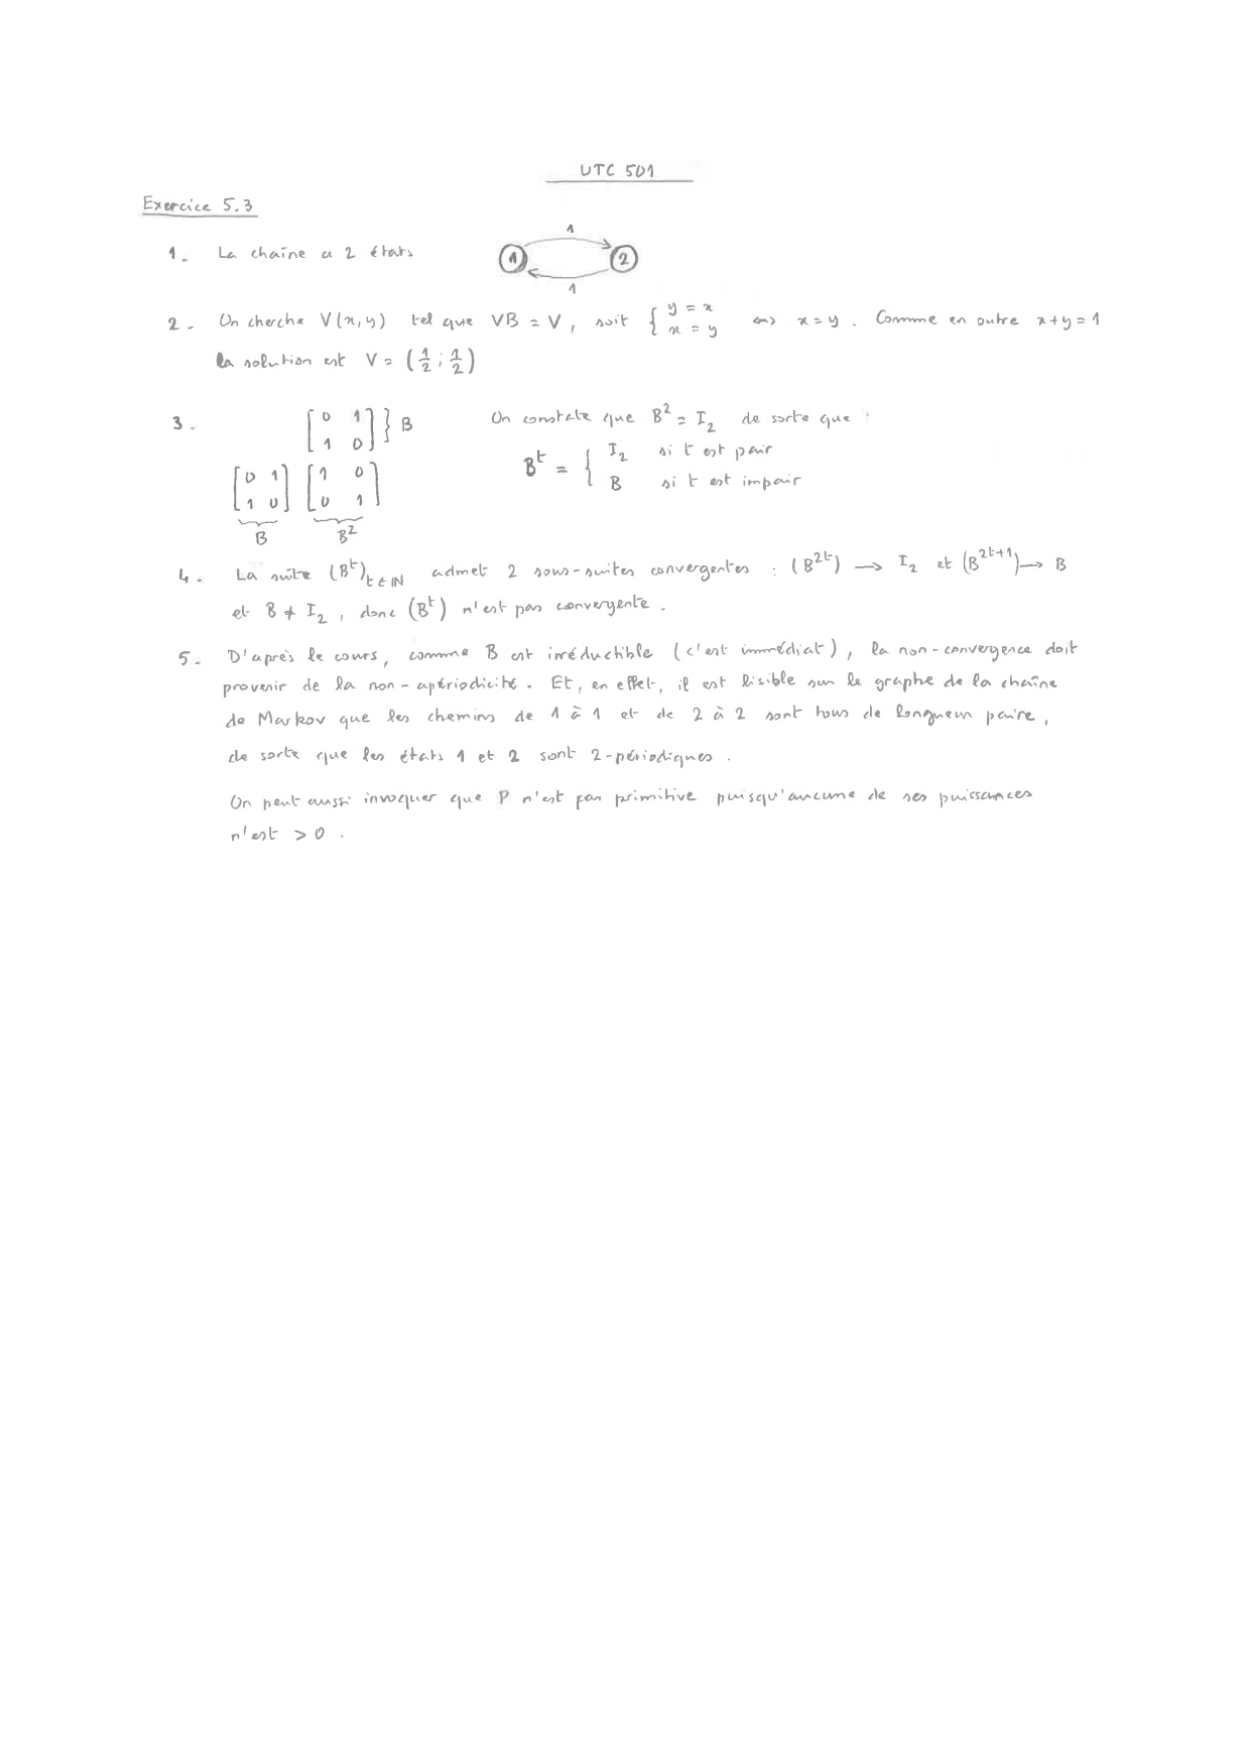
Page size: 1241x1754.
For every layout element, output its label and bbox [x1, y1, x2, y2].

picture [118, 146, 1123, 879]
